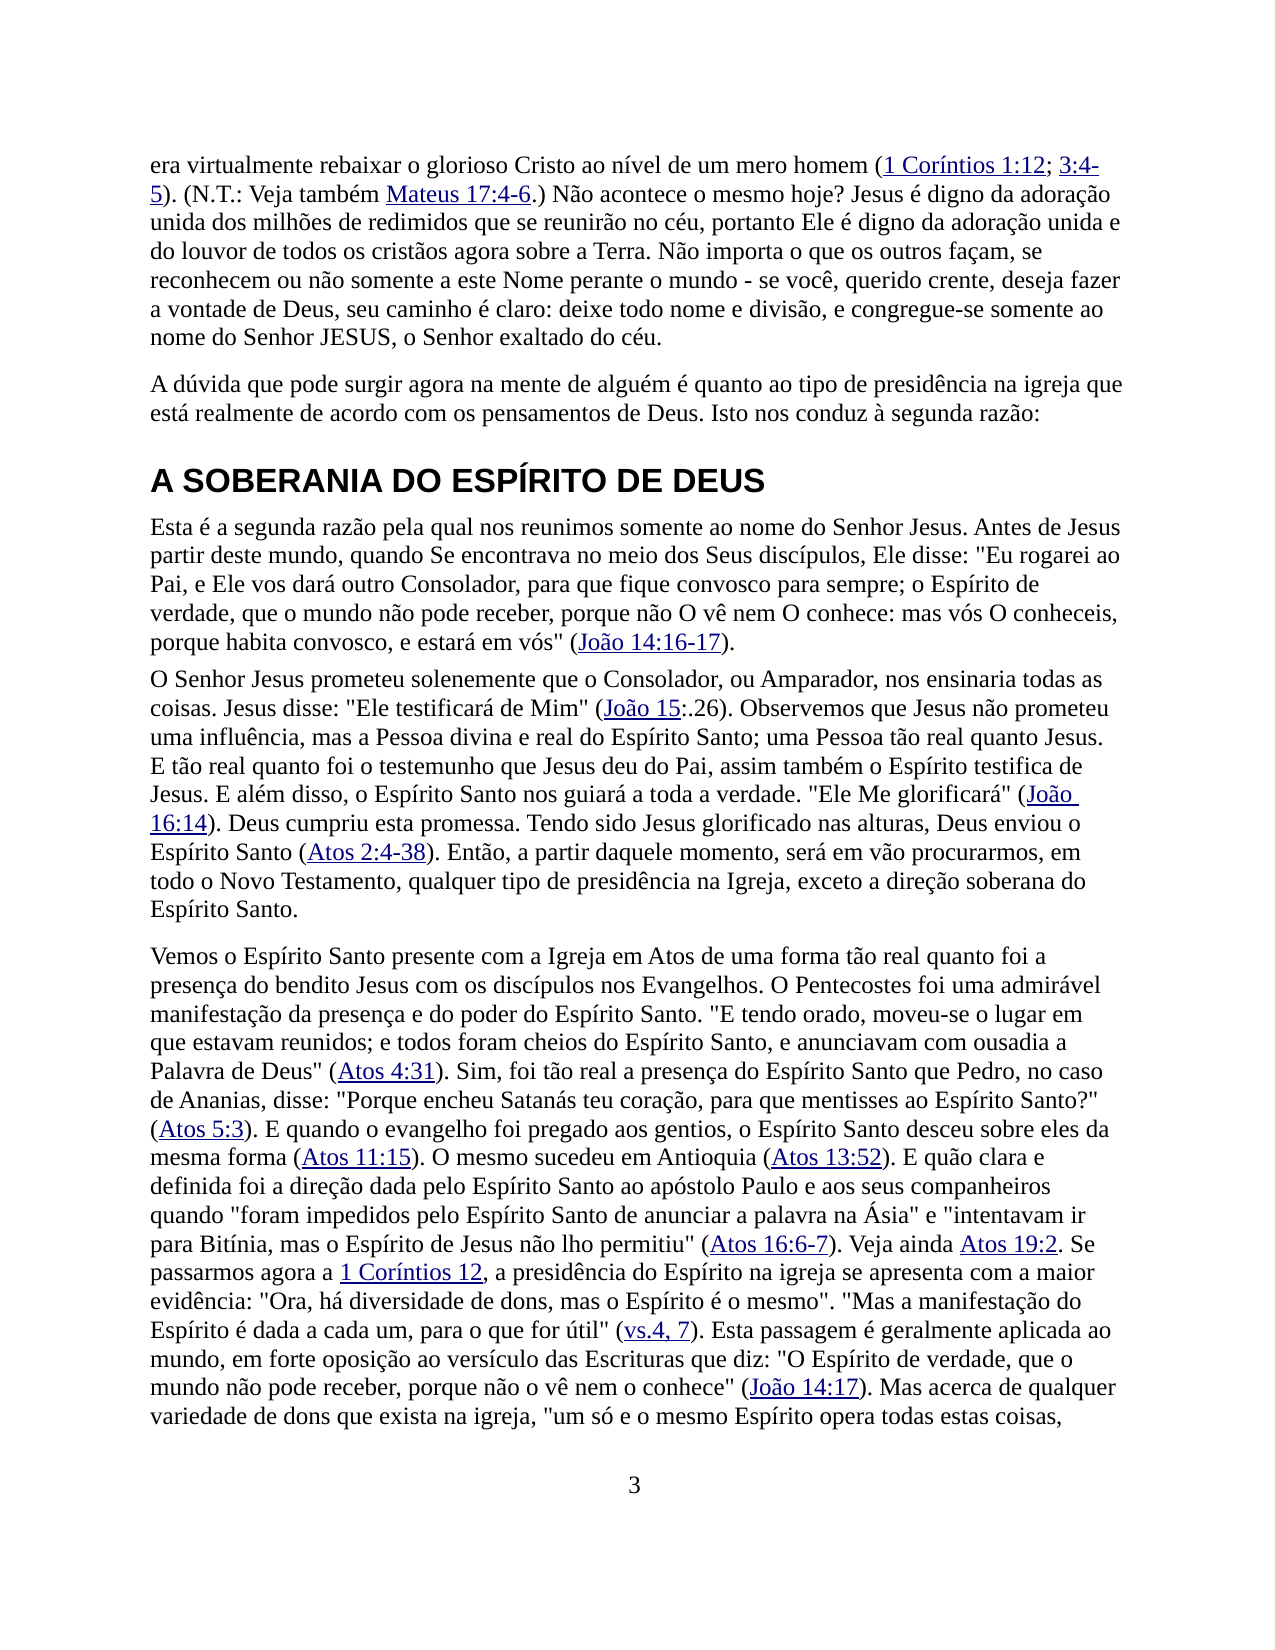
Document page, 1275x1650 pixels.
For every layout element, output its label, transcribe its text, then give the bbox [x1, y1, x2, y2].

text Esta é a segunda razão pela qual nos reunimos somente ao nome do Senhor Jesus. Antes de Jesus partir deste mundo, quando Se encontrava no meio dos Seus discípulos, Ele disse: "Eu rogarei ao Pai, e Ele vos dará outro Consolador, para que fique convosco para sempre; o Espírito de verdade, que o mundo não pode receber, porque não O vê nem O conhece: mas vós O conheceis, porque habita convosco, e estará em vós" (João 14:16-17). [150, 512, 1125, 656]
text A dúvida que pode surgir agora na mente de alguém é quanto ao tipo de presidência na igreja que está realmente de acordo com os pensamentos de Deus. Isto nos conduz à segunda razão: [150, 369, 1125, 427]
subtitle A SOBERANIA DO ESPÍRITO DE DEUS [150, 461, 1125, 499]
text O Senhor Jesus prometeu solenemente que o Consolador, ou Amparador, nos ensinaria todas as coisas. Jesus disse: "Ele testificará de Mim" (João 15:.26). Observemos que Jesus não prometeu uma influência, mas a Pessoa divina e real do Espírito Santo; uma Pessoa tão real quanto Jesus. E tão real quanto foi o testemunho que Jesus deu do Pai, assim também o Espírito testifica de Jesus. E além disso, o Espírito Santo nos guiará a toda a verdade. "Ele Me glorificará" (João 16:14). Deus cumpriu esta promessa. Tendo sido Jesus glorificado nas alturas, Deus enviou o Espírito Santo (Atos 2:4-38). Então, a partir daquele momento, será em vão procurarmos, em todo o Novo Testamento, qualquer tipo de presidência na Igreja, exceto a direção soberana do Espírito Santo. [150, 664, 1125, 923]
text era virtualmente rebaixar o glorioso Cristo ao nível de um mero homem (1 Coríntios 1:12; 3:4-5). (N.T.: Veja também Mateus 17:4-6.) Não acontece o mesmo hoje? Jesus é digno da adoração unida dos milhões de redimidos que se reunirão no céu, portanto Ele é digno da adoração unida e do louvor de todos os cristãos agora sobre a Terra. Não importa o que os outros façam, se reconhecem ou não somente a este Nome perante o mundo - se você, querido crente, deseja fazer a vontade de Deus, seu caminho é claro: deixe todo nome e divisão, e congregue-se somente ao nome do Senhor JESUS, o Senhor exaltado do céu. [150, 150, 1125, 351]
text Vemos o Espírito Santo presente com a Igreja em Atos de uma forma tão real quanto foi a presença do bendito Jesus com os discípulos nos Evangelhos. O Pentecostes foi uma admirável manifestação da presença e do poder do Espírito Santo. "E tendo orado, moveu-se o lugar em que estavam reunidos; e todos foram cheios do Espírito Santo, e anunciavam com ousadia a Palavra de Deus" (Atos 4:31). Sim, foi tão real a presença do Espírito Santo que Pedro, no caso de Ananias, disse: "Porque encheu Satanás teu coração, para que mentisses ao Espírito Santo?" (Atos 5:3). E quando o evangelho foi pregado aos gentios, o Espírito Santo desceu sobre eles da mesma forma (Atos 11:15). O mesmo sucedeu em Antioquia (Atos 13:52). E quão clara e definida foi a direção dada pelo Espírito Santo ao apóstolo Paulo e aos seus companheiros quando "foram impedidos pelo Espírito Santo de anunciar a palavra na Ásia" e "intentavam ir para Bitínia, mas o Espírito de Jesus não lho permitiu" (Atos 16:6-7). Veja ainda Atos 19:2. Se passarmos agora a 1 Coríntios 12, a presidência do Espírito na igreja se apresenta com a maior evidência: "Ora, há diversidade de dons, mas o Espírito é o mesmo". "Mas a manifestação do Espírito é dada a cada um, para o que for útil" (vs.4, 7). Esta passagem é geralmente aplicada ao mundo, em forte oposição ao versículo das Escrituras que diz: "O Espírito de verdade, que o mundo não pode receber, porque não o vê nem o conhece" (João 14:17). Mas acerca de qualquer variedade de dons que exista na igreja, "um só e o mesmo Espírito opera todas estas coisas, [150, 941, 1125, 1430]
